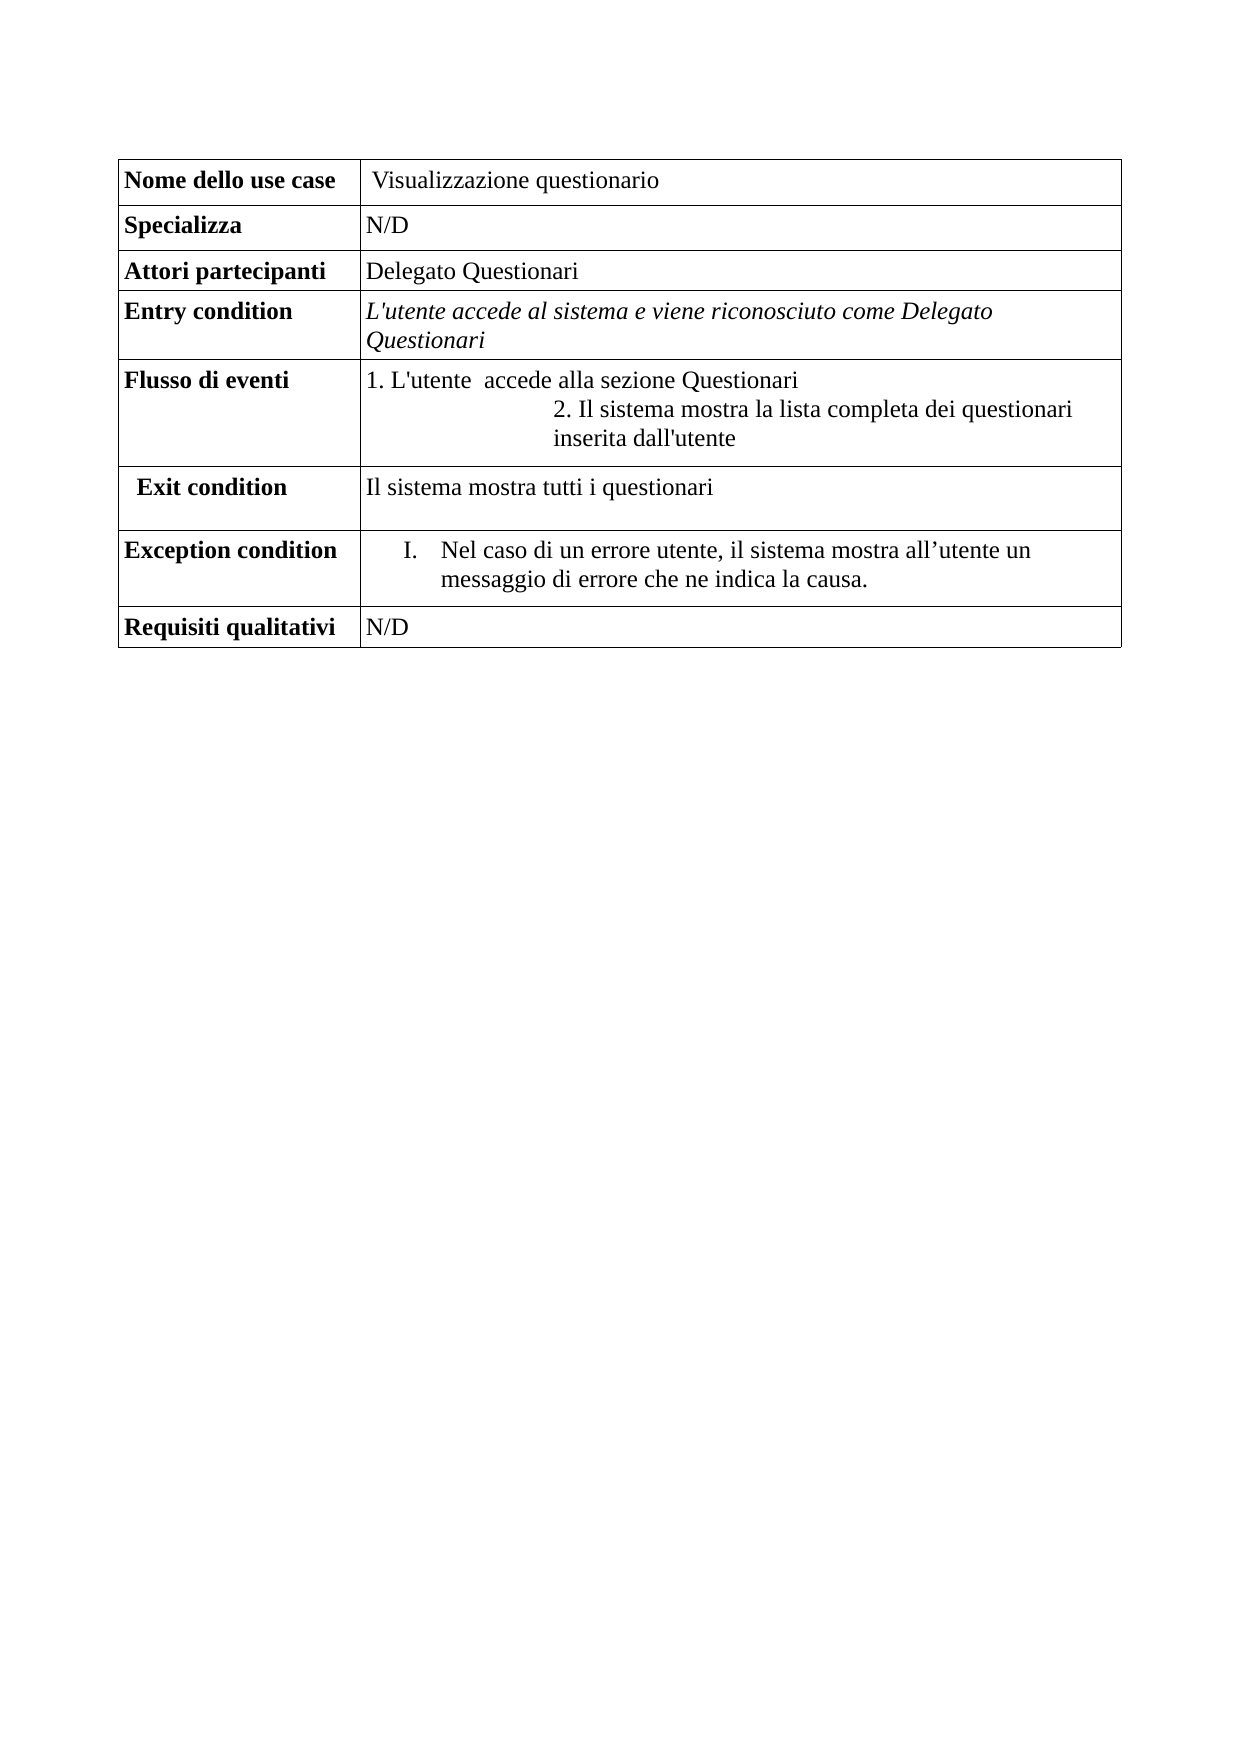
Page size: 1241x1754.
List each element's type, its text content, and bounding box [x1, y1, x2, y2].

table_cell L'utente accede alla sezione Questionari 2. Il sistema mostra la lista completa dei questionari inserita dall'utente [361, 360, 1121, 466]
table_cell Delegato Questionari [361, 251, 1121, 290]
table_cell Exception condition [119, 531, 360, 606]
table_cell N/D [361, 206, 1121, 250]
table_cell Il sistema mostra tutti i questionari [361, 467, 1121, 530]
table_cell Specializza [119, 206, 360, 250]
table_cell Entry condition [119, 291, 360, 359]
table_cell N/D [361, 607, 1121, 647]
table_header Nome dello use case [119, 160, 360, 205]
table_cell Attori partecipanti [119, 251, 360, 290]
table_cell Exit condition [119, 467, 360, 530]
table_cell Requisiti qualitativi [119, 607, 360, 647]
table_cell Flusso di eventi [119, 360, 360, 466]
table_cell Nel caso di un errore utente, il sistema mostra all’utente un messaggio di errore che ne indica la causa. [361, 531, 1121, 606]
table_cell L'utente accede al sistema e viene riconosciuto come Delegato Questionari [361, 291, 1121, 359]
table_header Visualizzazione questionario [361, 160, 1121, 205]
